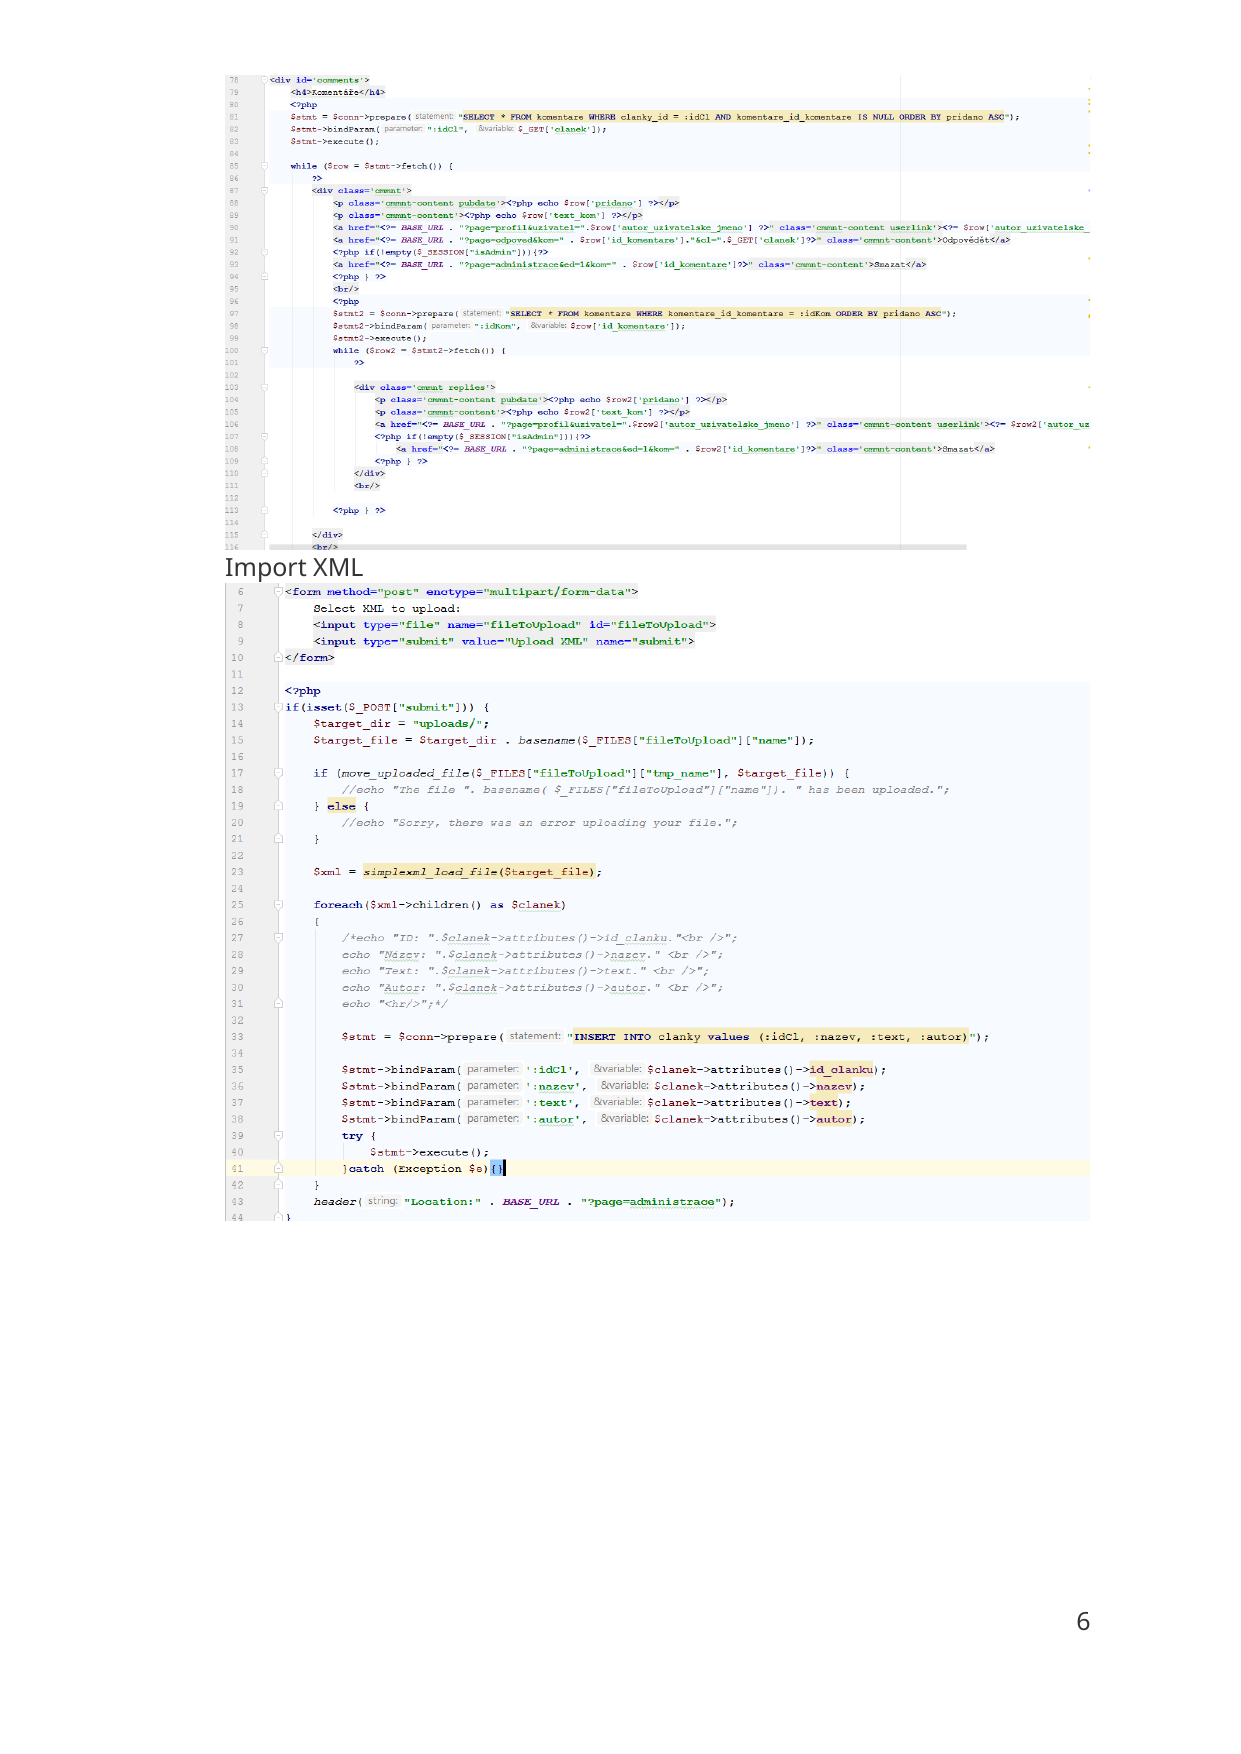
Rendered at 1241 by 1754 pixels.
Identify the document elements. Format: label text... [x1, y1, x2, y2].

text Import XML [225, 550, 1090, 583]
